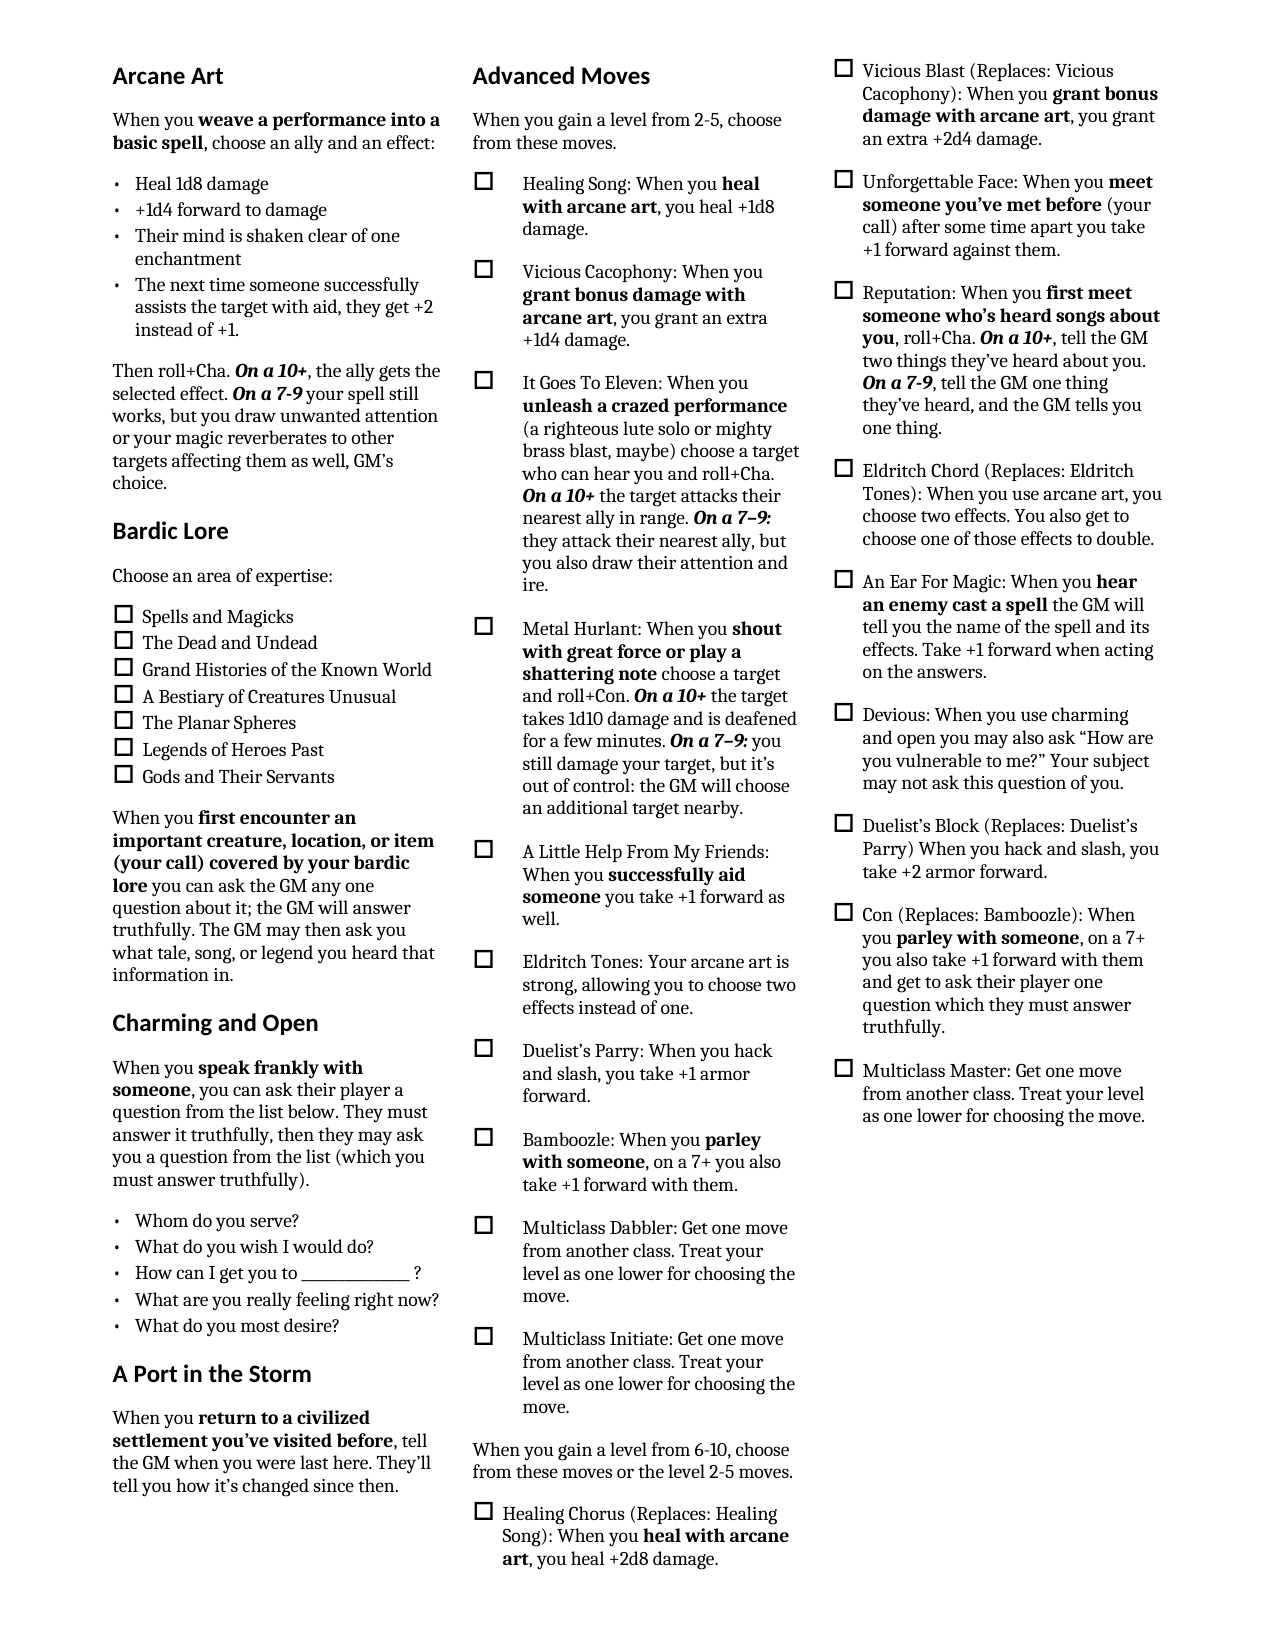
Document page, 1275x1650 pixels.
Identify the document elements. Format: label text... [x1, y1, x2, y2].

list Legends of Heroes Past [112, 739, 442, 762]
list How can I get you to _______________ ? [112, 1262, 442, 1285]
text When you speak frankly with someone, you can ask their player a question from the list below. They must answer it truthfully, then they may ask you a question from the list (which you must answer truthfully). [112, 1057, 442, 1191]
list Healing Chorus (Replaces: Healing Song): When you heal with arcane art, you heal +2d8 damage. [472, 1502, 802, 1570]
subtitle Bardic Lore [112, 515, 442, 546]
list The Planar Spheres [112, 712, 442, 735]
list Their mind is shaken clear of one enchantment [112, 225, 442, 270]
list Multiclass Initiate: Get one move from another class. Treat your level as one lower for choosing the move. [472, 1328, 802, 1418]
list The Dead and Undead [112, 632, 442, 655]
list Con (Replaces: Bamboozle): When you parley with someone, on a 7+ you also take +1 forward with them and get to ask their player one question which they must answer truthfully. [832, 904, 1162, 1039]
list Healing Song: When you heal with arcane art, you heal +1d8 damage. [472, 173, 802, 241]
text Choose an area of expertise: [112, 564, 442, 587]
list Duelist’s Parry: When you hack and slash, you take +1 armor forward. [472, 1040, 802, 1108]
text When you return to a civilized settlement you’ve visited before, tell the GM when you were last here. They’ll tell you how it’s changed since then. [112, 1407, 442, 1497]
list Bamboozle: When you parley with someone, on a 7+ you also take +1 forward with them. [472, 1128, 802, 1196]
text When you first encounter an important creature, location, or item (your call) covered by your bardic lore you can ask the GM any one question about it; the GM will answer truthfully. The GM may then ask you what tale, song, or legend you heard that information in. [112, 807, 442, 986]
subtitle Arcane Art [112, 60, 442, 91]
text When you gain a level from 6-10, choose from these moves or the level 2-5 moves. [472, 1439, 802, 1484]
list Vicious Cacophony: When you grant bonus damage with arcane art, you grant an extra +1d4 damage. [472, 261, 802, 351]
list What do you wish I would do? [112, 1236, 442, 1258]
list Spells and Magicks [112, 606, 442, 628]
list What are you really feeling right now? [112, 1288, 442, 1311]
list It Goes To Eleven: When you unleash a crazed performance (a righteous lute solo or mighty brass blast, maybe) choose a target who can hear you and roll+Cha. On a 10+ the target attacks their nearest ally in range. On a 7–9: they attack their nearest ally, but you also draw their attention and ire. [472, 372, 802, 597]
list Eldritch Chord (Replaces: Eldritch Tones): When you use arcane art, you choose two effects. You also get to choose one of those effects to double. [832, 460, 1162, 550]
list Heal 1d8 damage [112, 173, 442, 195]
list Gods and Their Servants [112, 766, 442, 788]
list The next time someone successfully assists the target with aid, they get +2 instead of +1. [112, 274, 442, 341]
list Unforgettable Face: When you meet someone you’ve met before (your call) after some time apart you take +1 forward against them. [832, 171, 1162, 261]
list A Little Help From My Friends: When you successfully aid someone you take +1 forward as well. [472, 841, 802, 931]
list Reputation: When you first meet someone who’s heard songs about you, roll+Cha. On a 10+, tell the GM two things they’ve heard about you. On a 7-9, tell the GM one thing they’ve heard, and the GM tells you one thing. [832, 282, 1162, 439]
text When you weave a performance into a basic spell, choose an ally and an effect: [112, 109, 442, 154]
list Vicious Blast (Replaces: Vicious Cacophony): When you grant bonus damage with arcane art, you grant an extra +2d4 damage. [832, 60, 1162, 150]
list Grand Histories of the Known World [112, 659, 442, 682]
subtitle Charming and Open [112, 1007, 442, 1038]
list Devious: When you use charming and open you may also ask “How are you vulnerable to me?” Your subject may not ask this question of you. [832, 704, 1162, 794]
text When you gain a level from 2-5, choose from these moves. [472, 109, 802, 154]
list Eldritch Tones: Your arcane art is strong, allowing you to choose two effects instead of one. [472, 951, 802, 1019]
list What do you most desire? [112, 1315, 442, 1337]
subtitle A Port in the Storm [112, 1358, 442, 1388]
list Whom do you serve? [112, 1210, 442, 1232]
list A Bestiary of Creatures Unusual [112, 686, 442, 708]
text Then roll+Cha. On a 10+, the ally gets the selected effect. On a 7-9 your spell still works, but you draw unwanted attention or your magic reverberates to other targets affecting them as well, GM’s choice. [112, 360, 442, 494]
list +1d4 forward to damage [112, 199, 442, 222]
list Duelist’s Block (Replaces: Duelist’s Parry) When you hack and slash, you take +2 armor forward. [832, 815, 1162, 883]
subtitle Advanced Moves [472, 60, 802, 91]
list Metal Hurlant: When you shout with great force or play a shattering note choose a target and roll+Con. On a 10+ the target takes 1d10 damage and is deafened for a few minutes. On a 7–9: you still damage your target, but it’s out of control: the GM will choose an additional target nearby. [472, 618, 802, 820]
list Multiclass Dabbler: Get one move from another class. Treat your level as one lower for choosing the move. [472, 1217, 802, 1307]
list Multiclass Master: Get one move from another class. Treat your level as one lower for choosing the move. [832, 1059, 1162, 1127]
list An Ear For Magic: When you hear an enemy cast a spell the GM will tell you the name of the spell and its effects. Take +1 forward when acting on the answers. [832, 571, 1162, 683]
